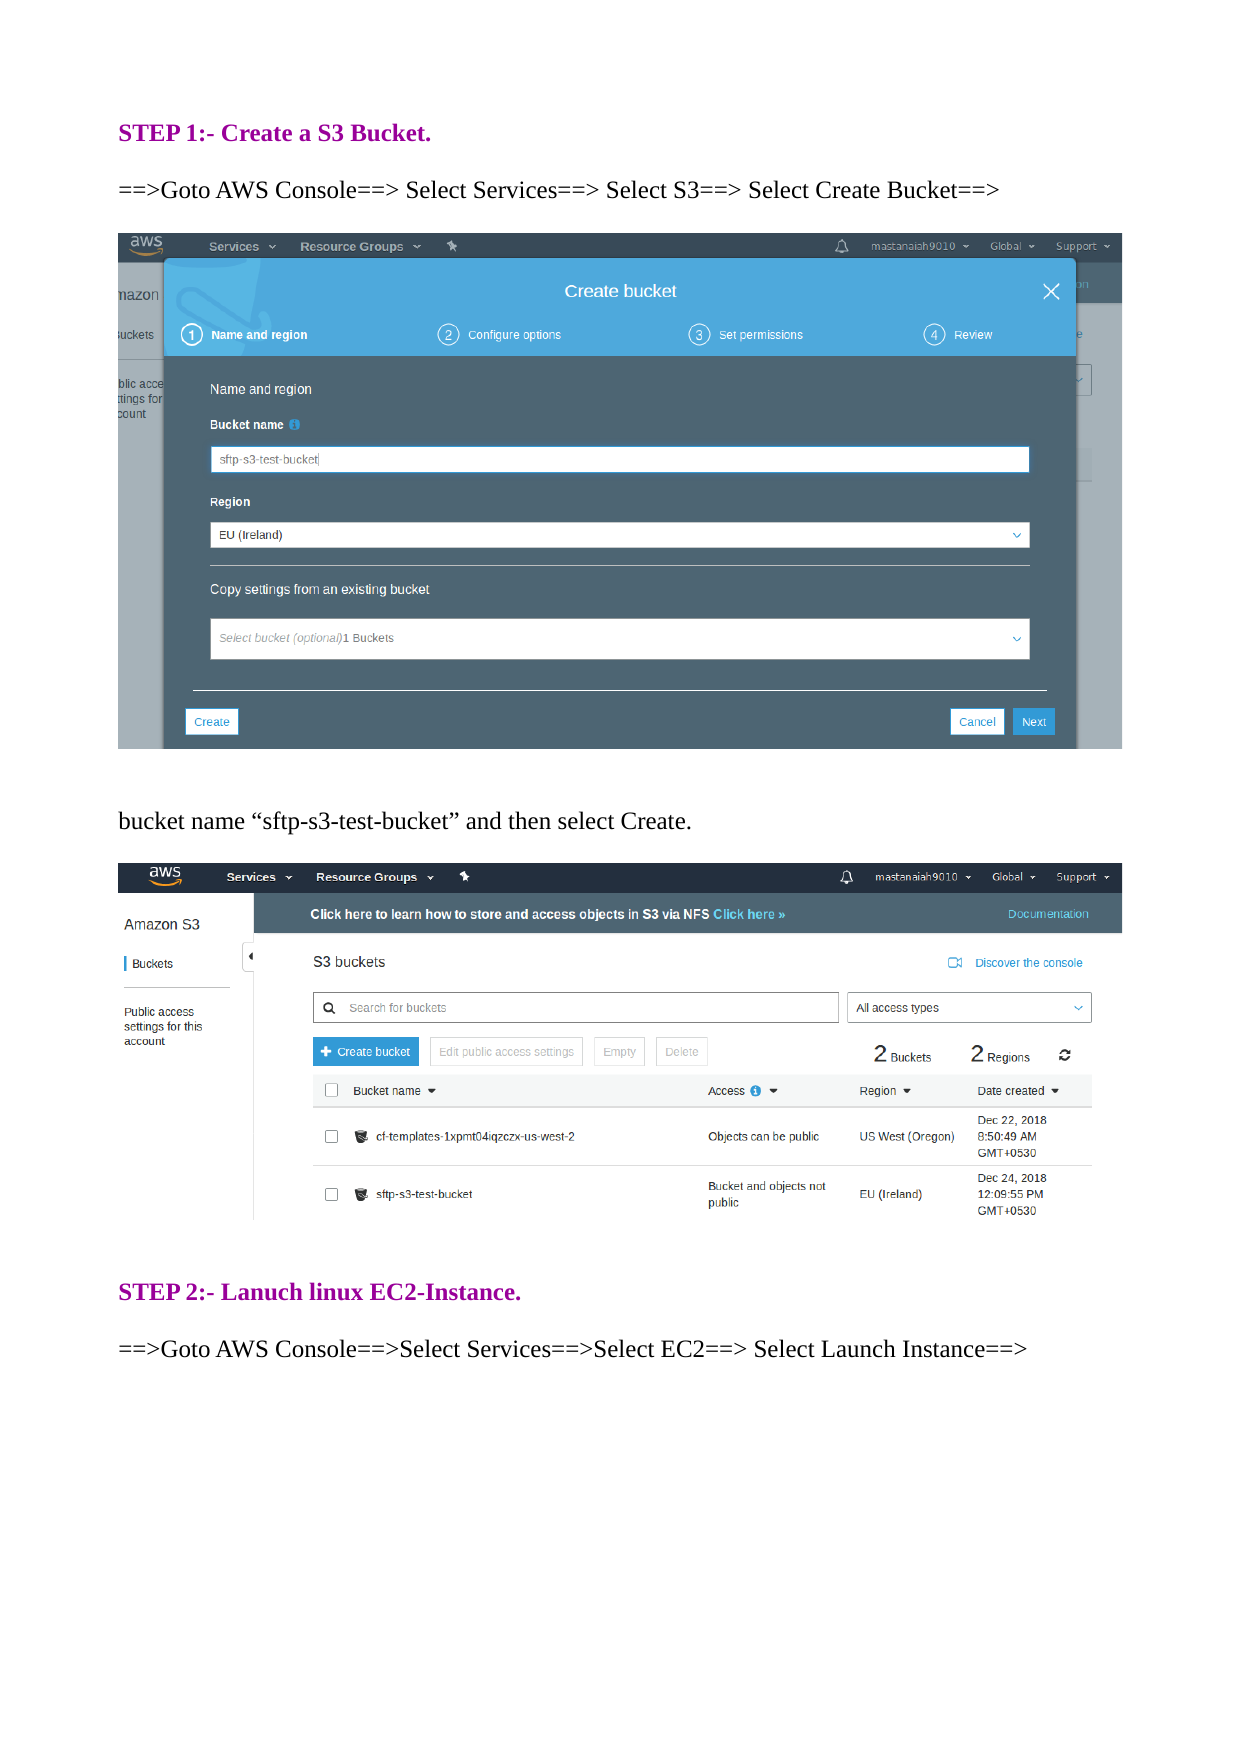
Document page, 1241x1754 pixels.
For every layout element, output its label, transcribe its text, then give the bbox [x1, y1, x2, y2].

text STEP 2:- Lanuch linux EC2-Instance. [118, 1277, 1122, 1306]
text STEP 1:- Create a S3 Bucket. [118, 118, 1122, 147]
text ==>Goto AWS Console==> Select Services==> Select S3==> Select Create Bucket==> [118, 176, 1122, 204]
text ==>Goto AWS Console==>Select Services==>Select EC2==> Select Launch Instance==> [118, 1334, 1122, 1363]
picture [118, 233, 1123, 749]
picture [118, 863, 1123, 1220]
text bucket name “sftp-s3-test-bucket” and then select Create. [118, 806, 1122, 834]
